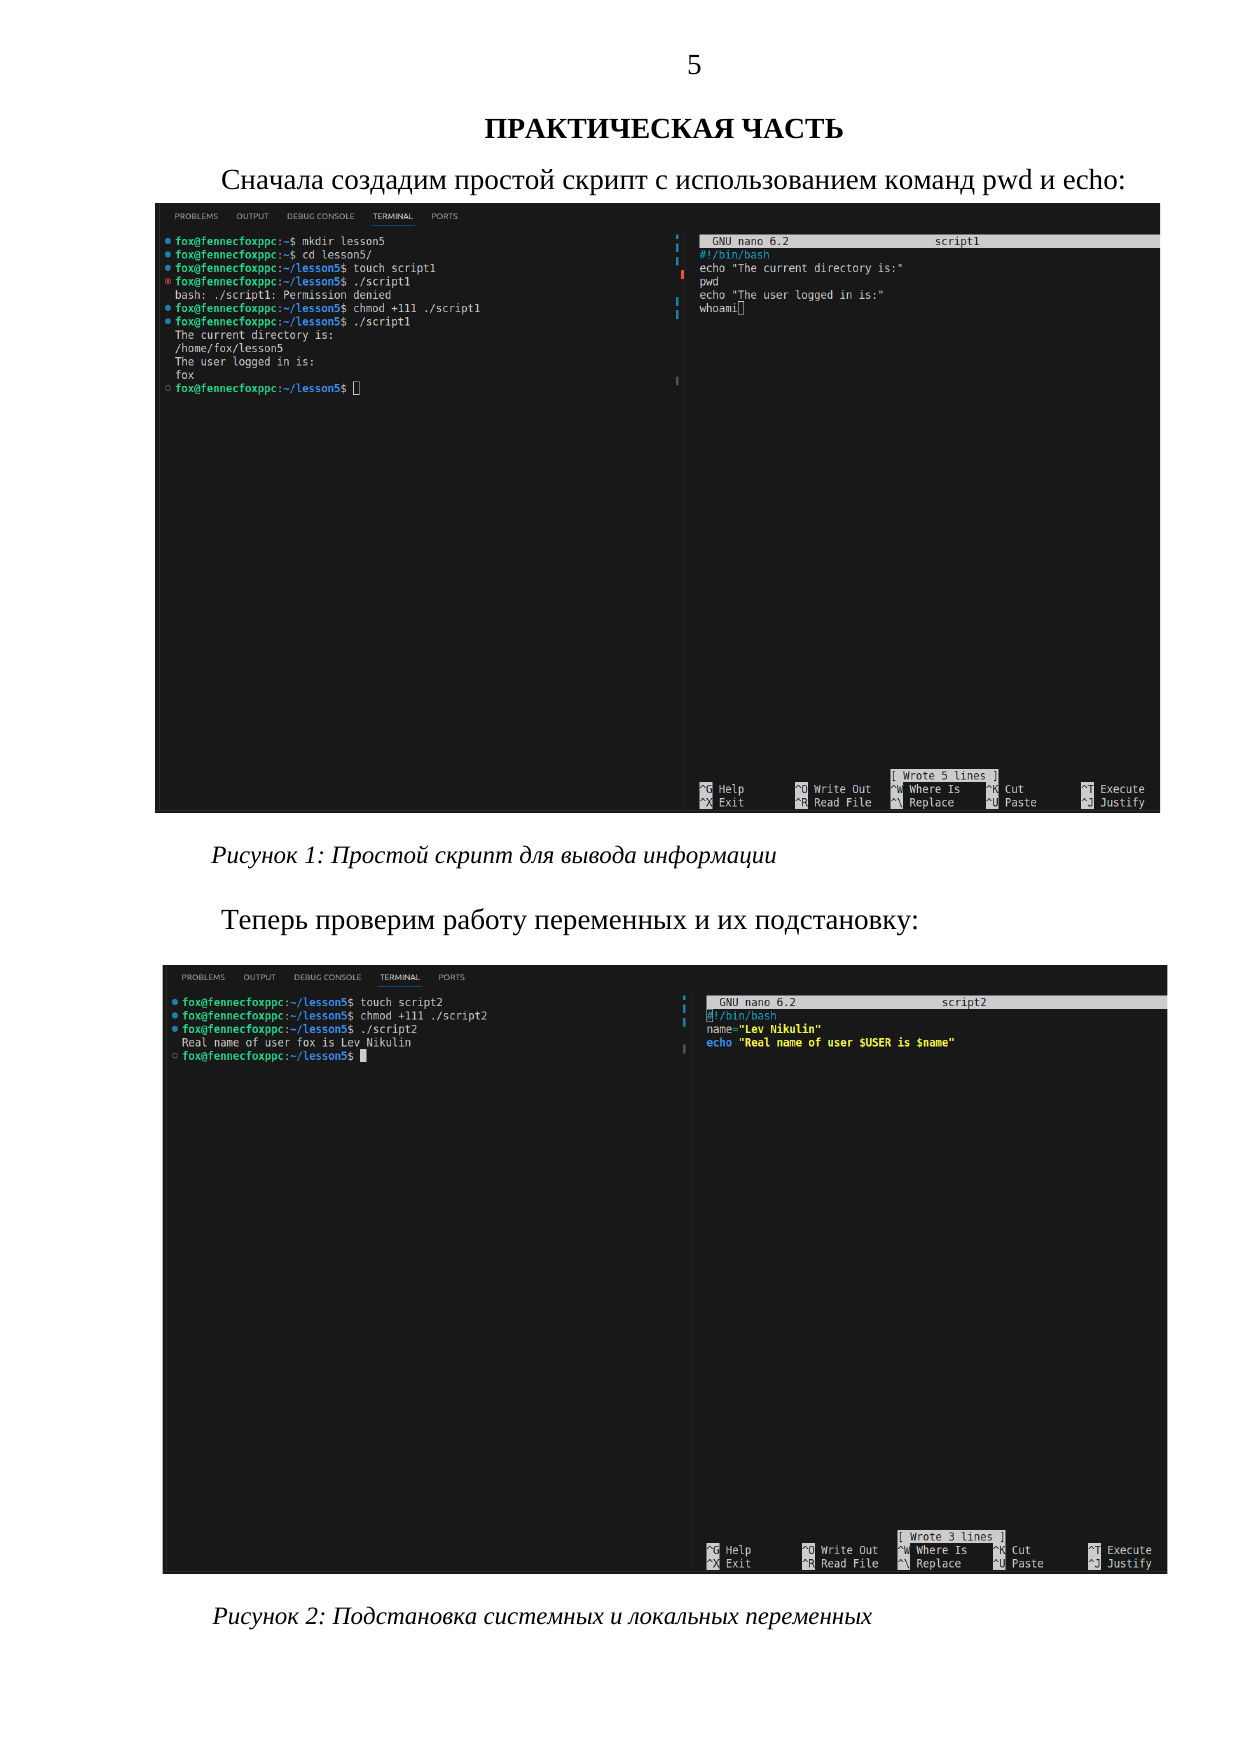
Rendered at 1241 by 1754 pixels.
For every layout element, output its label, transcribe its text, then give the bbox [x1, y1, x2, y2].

subtitle ПРАКТИЧЕСКАЯ ЧАСТЬ [331, 112, 997, 145]
text Теперь проверим работу переменных и их подстановку: [162, 212, 1167, 936]
text Сначала создадим простой скрипт с использованием команд pwd и echo: [162, 162, 1167, 196]
text Рисунок 2: Подстановка системных и локальных переменных [162, 1574, 1167, 1630]
text Рисунок 1: Простой скрипт для вывода информации [161, 245, 1166, 869]
picture [155, 203, 1160, 813]
picture [162, 965, 1168, 1574]
